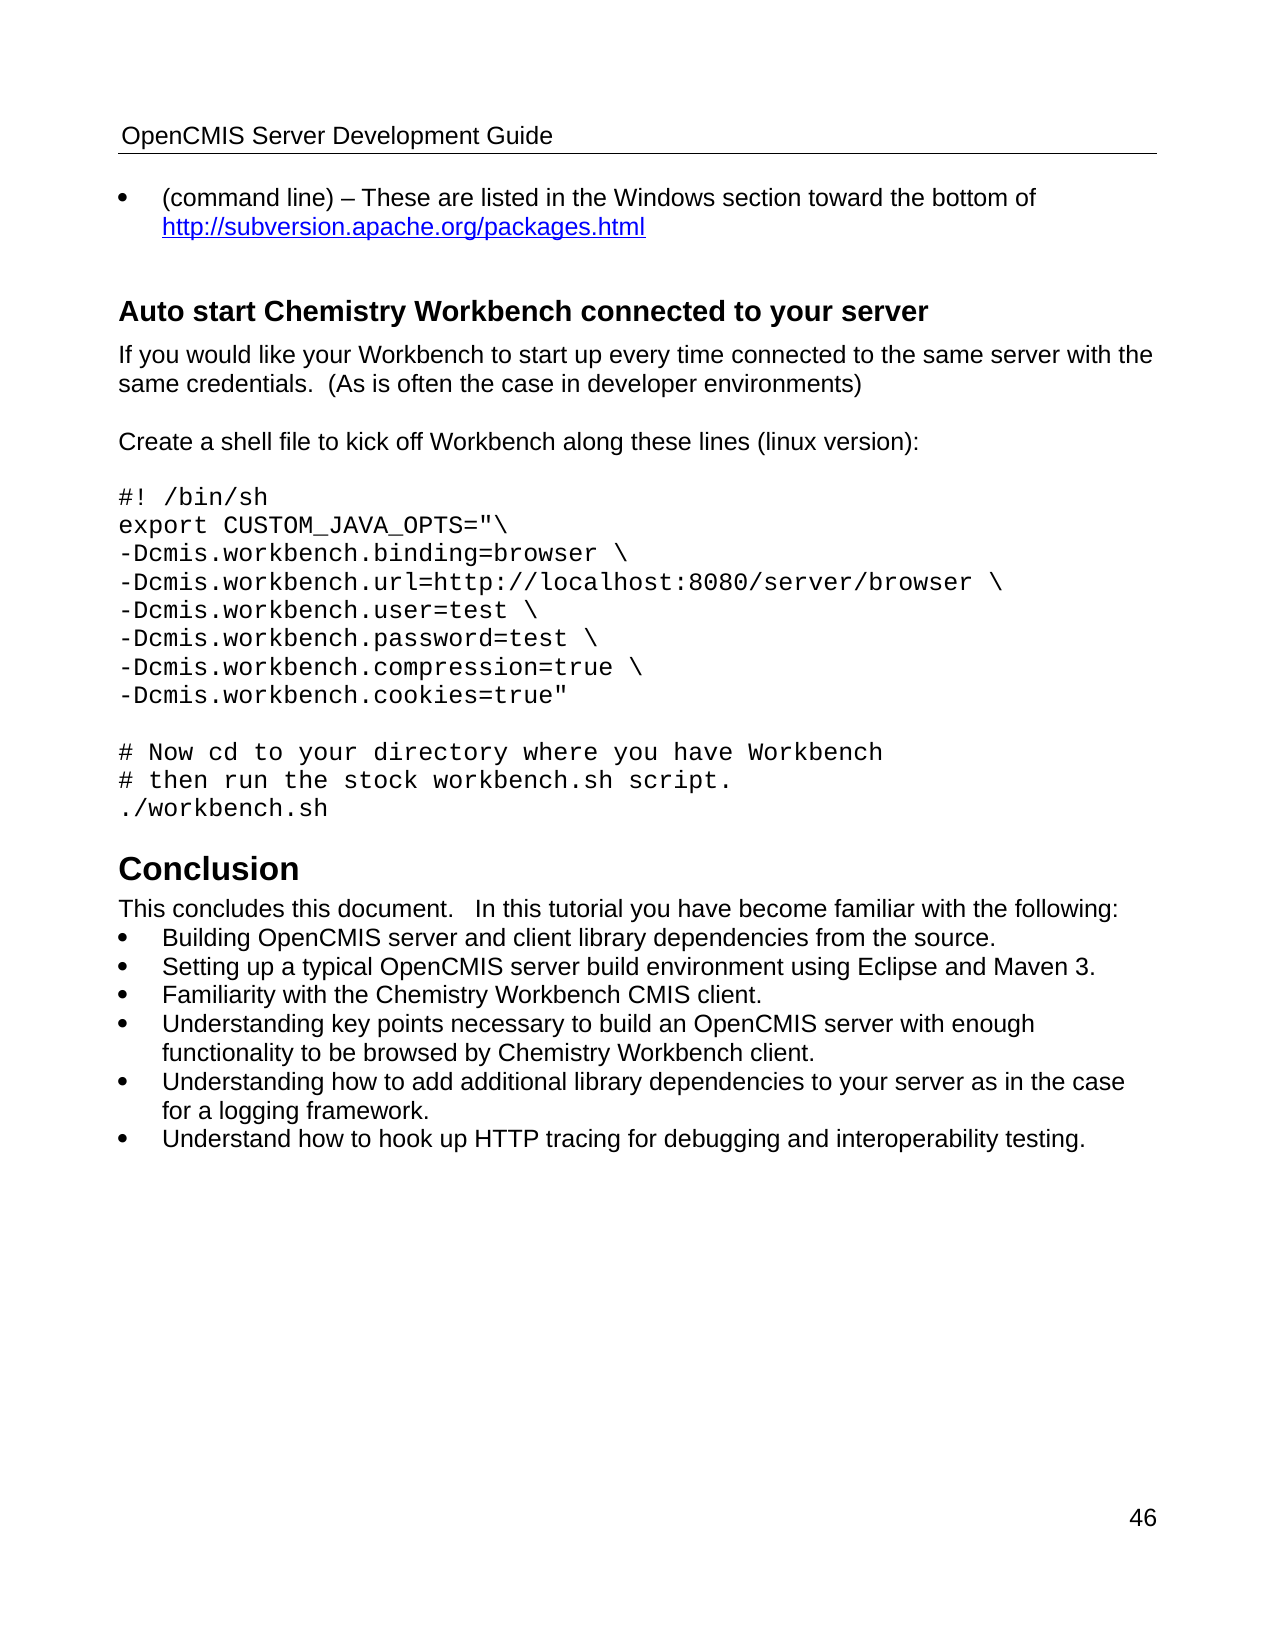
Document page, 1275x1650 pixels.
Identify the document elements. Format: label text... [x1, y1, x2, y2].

text #! /bin/sh [118, 484, 1157, 512]
text -Dcmis.workbench.cookies=true" [118, 682, 1157, 711]
text -Dcmis.workbench.url=http://localhost:8080/server/browser \ [118, 569, 1157, 597]
list (command line) – These are listed in the Windows section toward the bottom of http://subversion.apache.org/packages.html [118, 183, 1157, 241]
text -Dcmis.workbench.user=test \ [118, 597, 1157, 626]
list Understand how to hook up HTTP tracing for debugging and interoperability testing. [118, 1124, 1157, 1153]
text export CUSTOM_JAVA_OPTS="\ [118, 512, 1157, 541]
text -Dcmis.workbench.password=test \ [118, 626, 1157, 654]
list Understanding key points necessary to build an OpenCMIS server with enough functionality to be browsed by Chemistry Workbench client. [118, 1009, 1157, 1067]
text ./workbench.sh [118, 796, 1157, 824]
subtitle Auto start Chemistry Workbench connected to your server [118, 294, 1157, 328]
text -Dcmis.workbench.compression=true \ [118, 654, 1157, 682]
subtitle Conclusion [118, 849, 1157, 888]
text This concludes this document. In this tutorial you have become familiar with the following: [118, 894, 1157, 923]
list Setting up a typical OpenCMIS server build environment using Eclipse and Maven 3. [118, 951, 1157, 980]
text # then run the stock workbench.sh script. [118, 767, 1157, 796]
text Create a shell file to kick off Workbench along these lines (linux version): [118, 427, 1157, 455]
text # Now cd to your directory where you have Workbench [118, 739, 1157, 767]
list Building OpenCMIS server and client library dependencies from the source. [118, 923, 1157, 951]
text -Dcmis.workbench.binding=browser \ [118, 541, 1157, 569]
text If you would like your Workbench to start up every time connected to the same server with the same credentials. (As is often the case in developer environments) [118, 340, 1157, 398]
list Understanding how to add additional library dependencies to your server as in the case for a logging framework. [118, 1067, 1157, 1124]
list Familiarity with the Chemistry Workbench CMIS client. [118, 980, 1157, 1009]
